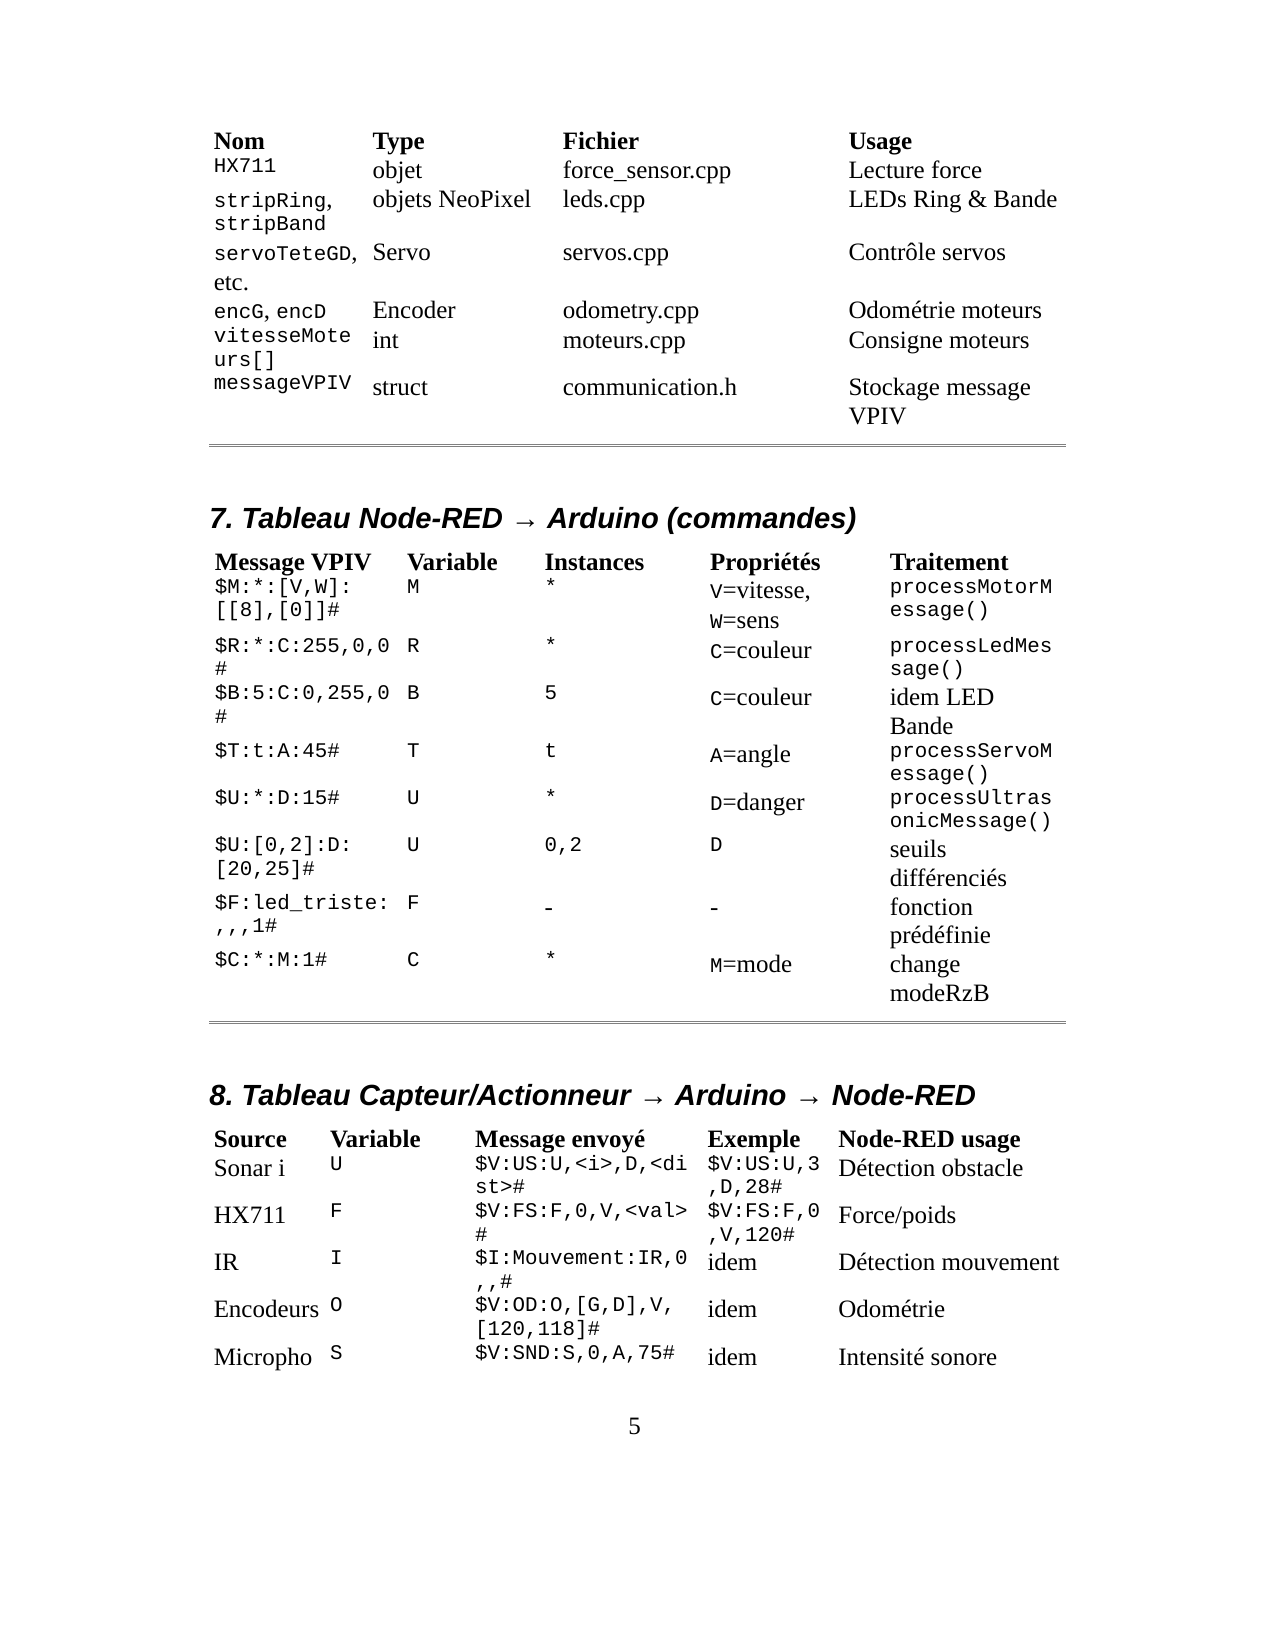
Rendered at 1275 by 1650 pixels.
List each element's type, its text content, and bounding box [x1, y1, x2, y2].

table_cell Détection obstacle [834, 1153, 1066, 1200]
table_cell LEDs Ring & Bande [844, 184, 1066, 237]
table_header Message VPIV [210, 547, 402, 576]
table_cell encG, encD [209, 295, 368, 325]
table_cell $U:[0,2]:D:[20,25]# [210, 834, 402, 892]
table_cell struct [368, 372, 558, 430]
table_header Message envoyé [470, 1124, 703, 1153]
table_cell HX711 [209, 1200, 325, 1247]
table_cell Sonar i [209, 1153, 325, 1200]
table_header Variable [325, 1124, 470, 1153]
table_cell Encodeurs [209, 1295, 325, 1342]
table_cell idem LED Bande [885, 682, 1065, 739]
table_cell seuils différenciés [885, 834, 1065, 892]
table_cell Servo [368, 237, 558, 295]
table_cell force_sensor.cpp [558, 155, 844, 184]
table_cell idem [703, 1342, 833, 1371]
table_cell messageVPIV [209, 372, 368, 430]
table_cell $T:t:A:45# [210, 740, 402, 787]
table_header Variable [402, 547, 540, 576]
table_cell servoTeteGD, etc. [209, 237, 368, 295]
table_cell processMotorMessage() [885, 576, 1065, 635]
table_cell idem [703, 1295, 833, 1342]
table_cell D [705, 834, 885, 892]
table_header Traitement [885, 547, 1065, 576]
table_cell C [402, 949, 540, 1007]
table_header Type [368, 126, 558, 155]
table_header Exemple [703, 1124, 833, 1153]
table_cell F [402, 892, 540, 949]
table_header Source [209, 1124, 325, 1153]
table_cell $V:FS:F,0,V,<val># [470, 1200, 703, 1247]
table_cell $B:5:C:0,255,0# [210, 682, 402, 739]
table_cell Odométrie moteurs [844, 295, 1066, 325]
table_cell $V:FS:F,0,V,120# [703, 1200, 833, 1247]
table_cell - [705, 892, 885, 949]
table_cell * [540, 635, 705, 682]
table_cell Stockage message VPIV [844, 372, 1066, 430]
table_cell servos.cpp [558, 237, 844, 295]
table_cell leds.cpp [558, 184, 844, 237]
table_cell $V:OD:O,[G,D],V,[120,118]# [470, 1295, 703, 1342]
table_cell S [325, 1342, 470, 1371]
table_header Instances [540, 547, 705, 576]
table_cell t [540, 740, 705, 787]
table_cell B [402, 682, 540, 739]
table_cell change modeRzB [885, 949, 1065, 1007]
subtitle 8. Tableau Capteur/Actionneur → Arduino → Node-RED [209, 1078, 1066, 1111]
table_cell communication.h [558, 372, 844, 430]
table_cell Consigne moteurs [844, 325, 1066, 372]
table_header Nom [209, 126, 368, 155]
table_cell * [540, 576, 705, 635]
table_cell F [325, 1200, 470, 1247]
table_cell odometry.cpp [558, 295, 844, 325]
table_header Fichier [558, 126, 844, 155]
table_cell D=danger [705, 787, 885, 834]
table_cell 5 [540, 682, 705, 739]
table_cell stripRing, stripBand [209, 184, 368, 237]
table_cell U [402, 787, 540, 834]
table_cell idem [703, 1247, 833, 1294]
table_cell Force/poids [834, 1200, 1066, 1247]
table_cell R [402, 635, 540, 682]
table_cell fonction prédéfinie [885, 892, 1065, 949]
table_cell * [540, 949, 705, 1007]
table_cell objet [368, 155, 558, 184]
table_cell processServoMessage() [885, 740, 1065, 787]
table_cell moteurs.cpp [558, 325, 844, 372]
table_cell HX711 [209, 155, 368, 184]
table_cell C=couleur [705, 635, 885, 682]
table_header Node-RED usage [834, 1124, 1066, 1153]
table_cell T [402, 740, 540, 787]
table_cell Encoder [368, 295, 558, 325]
table_cell O [325, 1295, 470, 1342]
table_cell Intensité sonore [834, 1342, 1066, 1371]
table_cell $M:*:[V,W]:[[8],[0]]# [210, 576, 402, 635]
table_cell processLedMessage() [885, 635, 1065, 682]
table_cell U [325, 1153, 470, 1200]
table_cell $R:*:C:255,0,0# [210, 635, 402, 682]
table_cell M=mode [705, 949, 885, 1007]
table_cell $V:SND:S,0,A,75# [470, 1342, 703, 1371]
table_cell processUltrasonicMessage() [885, 787, 1065, 834]
table_cell IR [209, 1247, 325, 1294]
table_cell $U:*:D:15# [210, 787, 402, 834]
table_cell V=vitesse, W=sens [705, 576, 885, 635]
table_cell A=angle [705, 740, 885, 787]
table_header Usage [844, 126, 1066, 155]
subtitle 7. Tableau Node-RED → Arduino (commandes) [209, 501, 1066, 534]
table_cell $C:*:M:1# [210, 949, 402, 1007]
table_cell 0,2 [540, 834, 705, 892]
table_cell Détection mouvement [834, 1247, 1066, 1294]
table_cell Odométrie [834, 1295, 1066, 1342]
table_cell - [540, 892, 705, 949]
table_header Propriétés [705, 547, 885, 576]
table_cell Contrôle servos [844, 237, 1066, 295]
table_cell $V:US:U,3,D,28# [703, 1153, 833, 1200]
table_cell int [368, 325, 558, 372]
table_cell Micropho [209, 1342, 325, 1371]
table_cell M [402, 576, 540, 635]
table_cell U [402, 834, 540, 892]
table_cell $V:US:U,<i>,D,<dist># [470, 1153, 703, 1200]
table_cell I [325, 1247, 470, 1294]
table_cell $I:Mouvement:IR,0,,# [470, 1247, 703, 1294]
table_cell vitesseMoteurs[] [209, 325, 368, 372]
table_cell $F:led_triste:,,,1# [210, 892, 402, 949]
table_cell objets NeoPixel [368, 184, 558, 237]
table_cell C=couleur [705, 682, 885, 739]
table_cell Lecture force [844, 155, 1066, 184]
table_cell * [540, 787, 705, 834]
